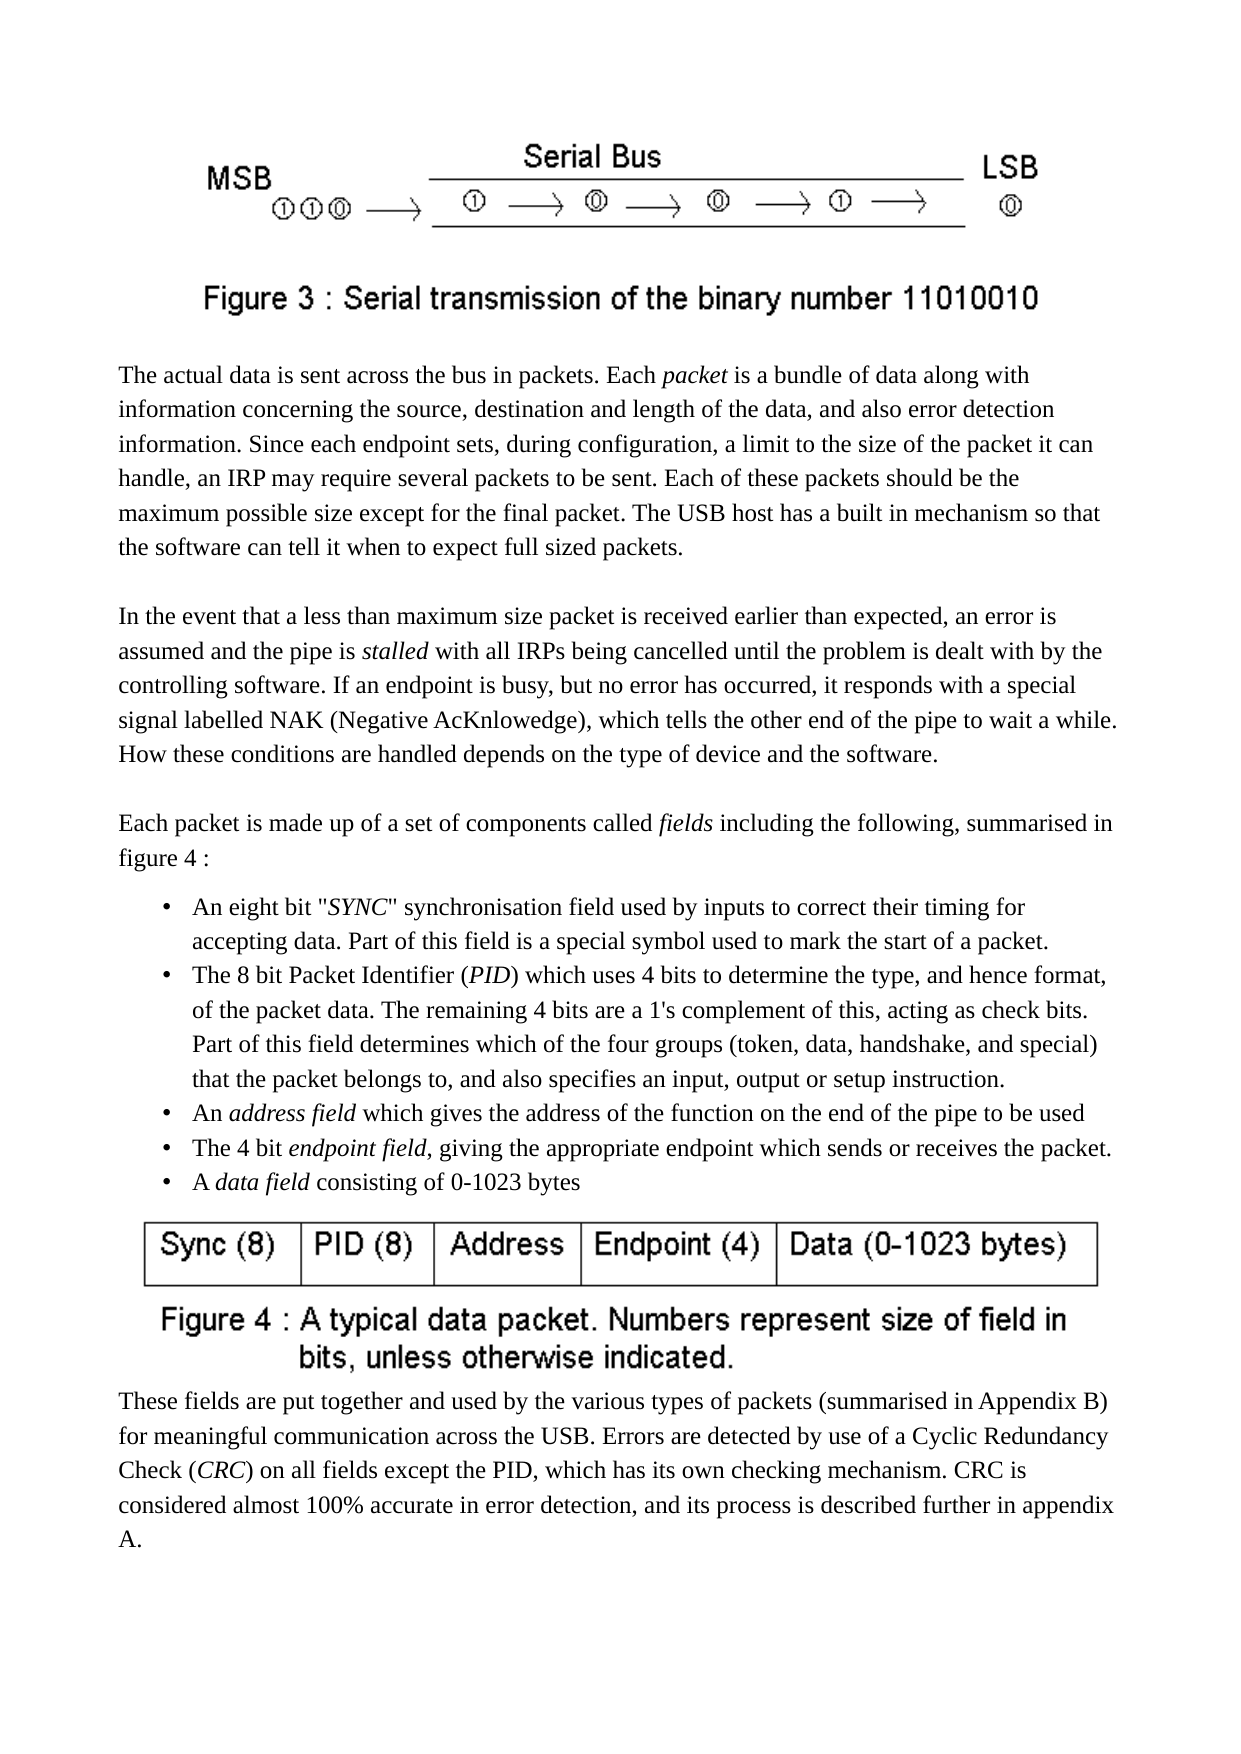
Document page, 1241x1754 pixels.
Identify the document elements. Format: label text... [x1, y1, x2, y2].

text The actual data is sent across the bus in packets. Each packet is a bundle of data along with information concerning the source, destination and length of the data, and also error detection information. Since each endpoint sets, during configuration, a limit to the size of the packet it can handle, an IRP may require several packets to be sent. Each of these packets should be the maximum possible size except for the final packet. The USB host has a built in mechanism so that the software can tell it when to expect full sized packets. In the event that a less than maximum size packet is received earlier than expected, an error is assumed and the pipe is stalled with all IRPs being cancelled until the problem is dealt with by the controlling software. If an endpoint is busy, but no error has occurred, it responds with a special signal labelled NAK (Negative AcKnlowedge), which tells the other end of the pipe to wait a while. How these conditions are handled depends on the type of device and the software. Each packet is made up of a set of components called fields including the following, summarised in figure 4 : [118, 325, 1122, 871]
picture [194, 120, 1047, 318]
list A data field consisting of 0-1023 bytes [162, 1167, 1122, 1196]
list The 8 bit Packet Identifier (PID) which uses 4 bits to determine the type, and hence format, of the packet data. The remaining 4 bits are a 1's complement of this, acting as check bits. Part of this field determines which of the four groups (token, data, handshake, and special) that the packet belongs to, and also specifies an input, output or setup instruction. [162, 961, 1122, 1093]
text These fields are put together and used by the various types of packets (summarised in Appendix B) for meaningful communication across the USB. Errors are detected by use of a Cyclic Redundancy Check (CRC) on all fields except the PID, which has its own checking mechanism. CRC is considered almost 100% accurate in error detection, and its process is described further in appendix A. [118, 1386, 1122, 1587]
list An address field which gives the address of the function on the end of the pipe to be used [162, 1098, 1122, 1127]
list An eight bit "SYNC" synchronisation field used by inputs to correct their timing for accepting data. Part of this field is a special symbol used to mark the start of a packet. [162, 892, 1122, 955]
picture [127, 1216, 1114, 1381]
list The 4 bit endpoint field, giving the appropriate endpoint which sends or receives the packet. [162, 1133, 1122, 1162]
